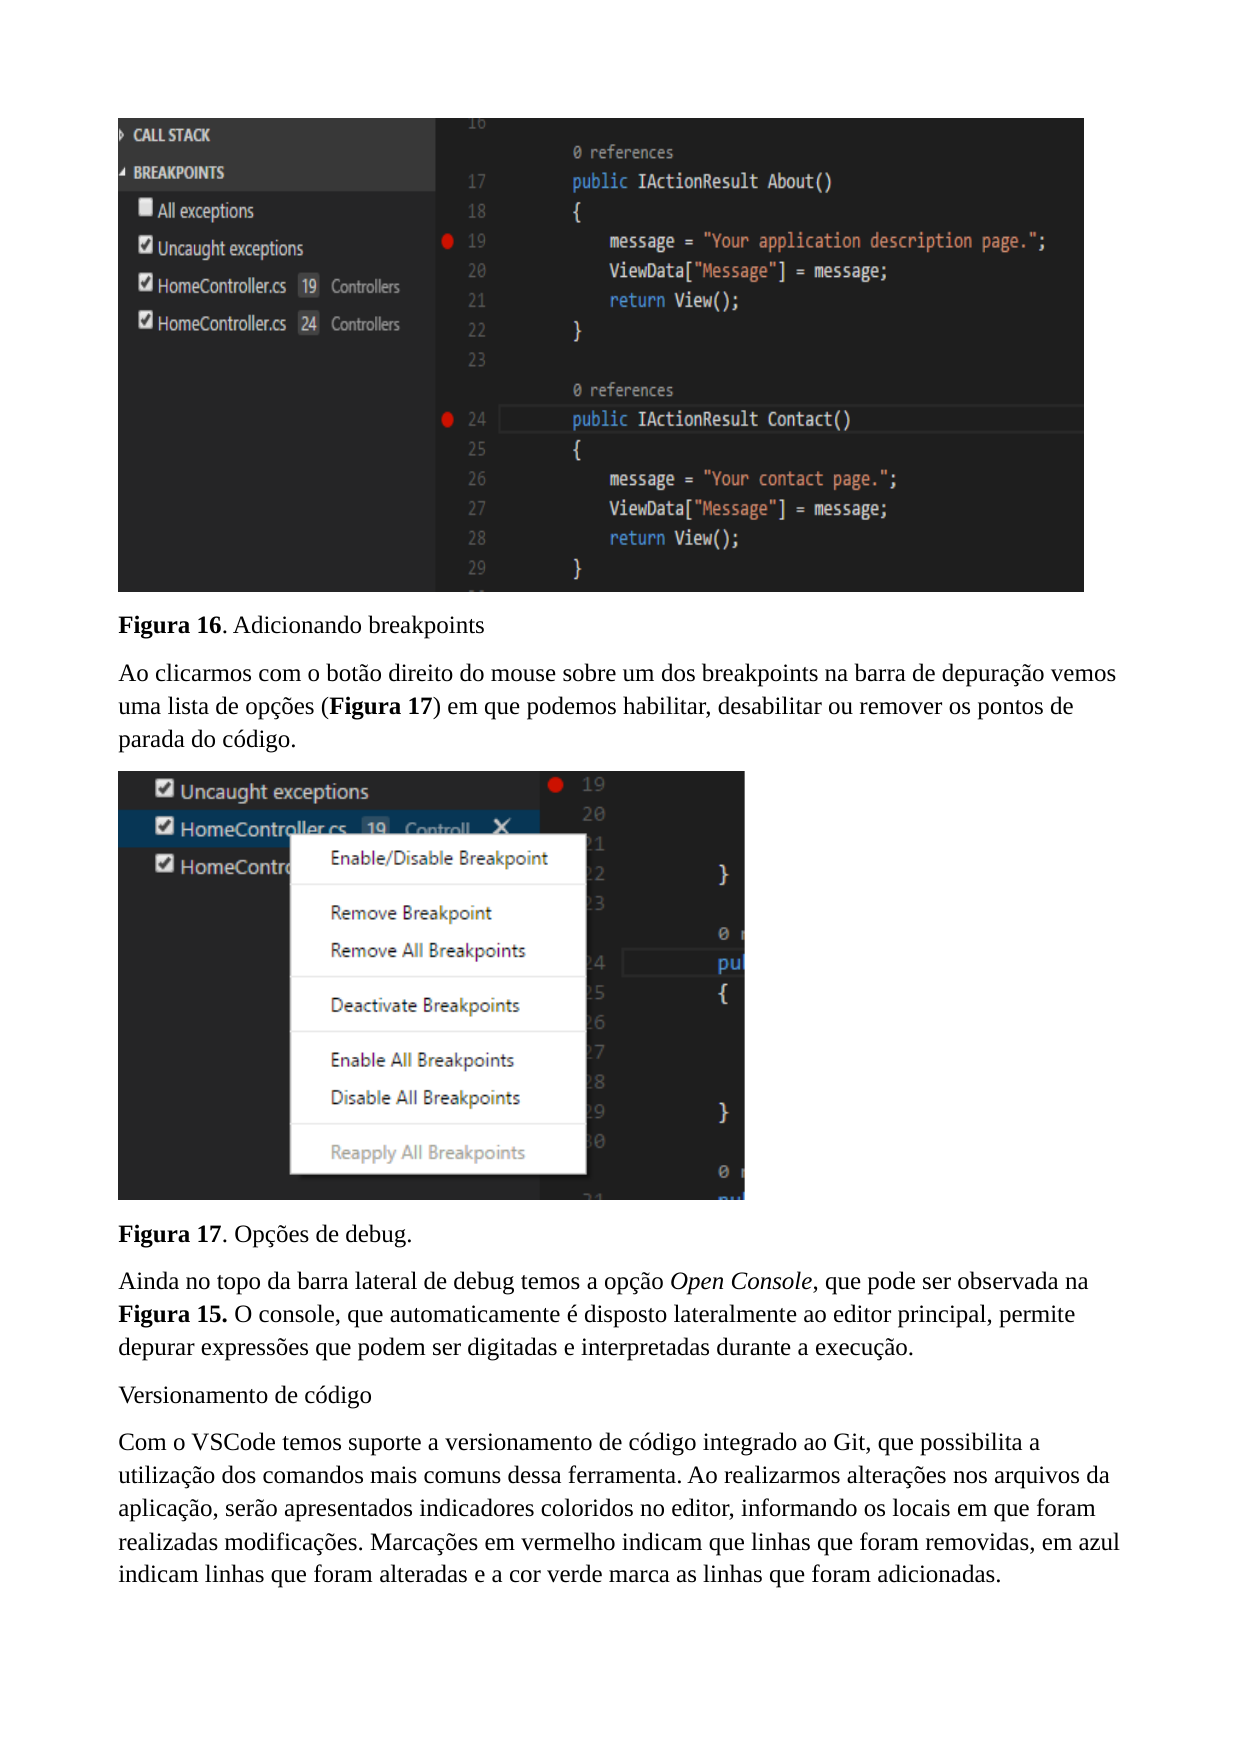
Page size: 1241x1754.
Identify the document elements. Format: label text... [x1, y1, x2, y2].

picture [118, 118, 1084, 592]
text Ao clicarmos com o botão direito do mouse sobre um dos breakpoints na barra de depuração vemos uma lista de opções (Figura 17) em que podemos habilitar, desabilitar ou remover os pontos de parada do código. [118, 658, 1122, 753]
text Figura 17. Opções de debug. [118, 1219, 1122, 1247]
text Ainda no topo da barra lateral de debug temos a opção Open Console, que pode ser observada na Figura 15. O console, que automaticamente é disposto lateralmente ao editor principal, permite depurar expressões que podem ser digitadas e interpretadas durante a execução. [118, 1266, 1122, 1361]
text Com o VSCode temos suporte a versionamento de código integrado ao Git, que possibilita a utilização dos comandos mais comuns dessa ferramenta. Ao realizarmos alterações nos arquivos da aplicação, serão apresentados indicadores coloridos no editor, informando os locais em que foram realizadas modificações. Marcações em vermelho indicam que linhas que foram removidas, em azul indicam linhas que foram alteradas e a cor verde marca as linhas que foram adicionadas. [118, 1427, 1122, 1588]
text Figura 16. Adicionando breakpoints [118, 610, 1122, 639]
text Versionamento de código [118, 1380, 1122, 1409]
picture [118, 771, 745, 1200]
